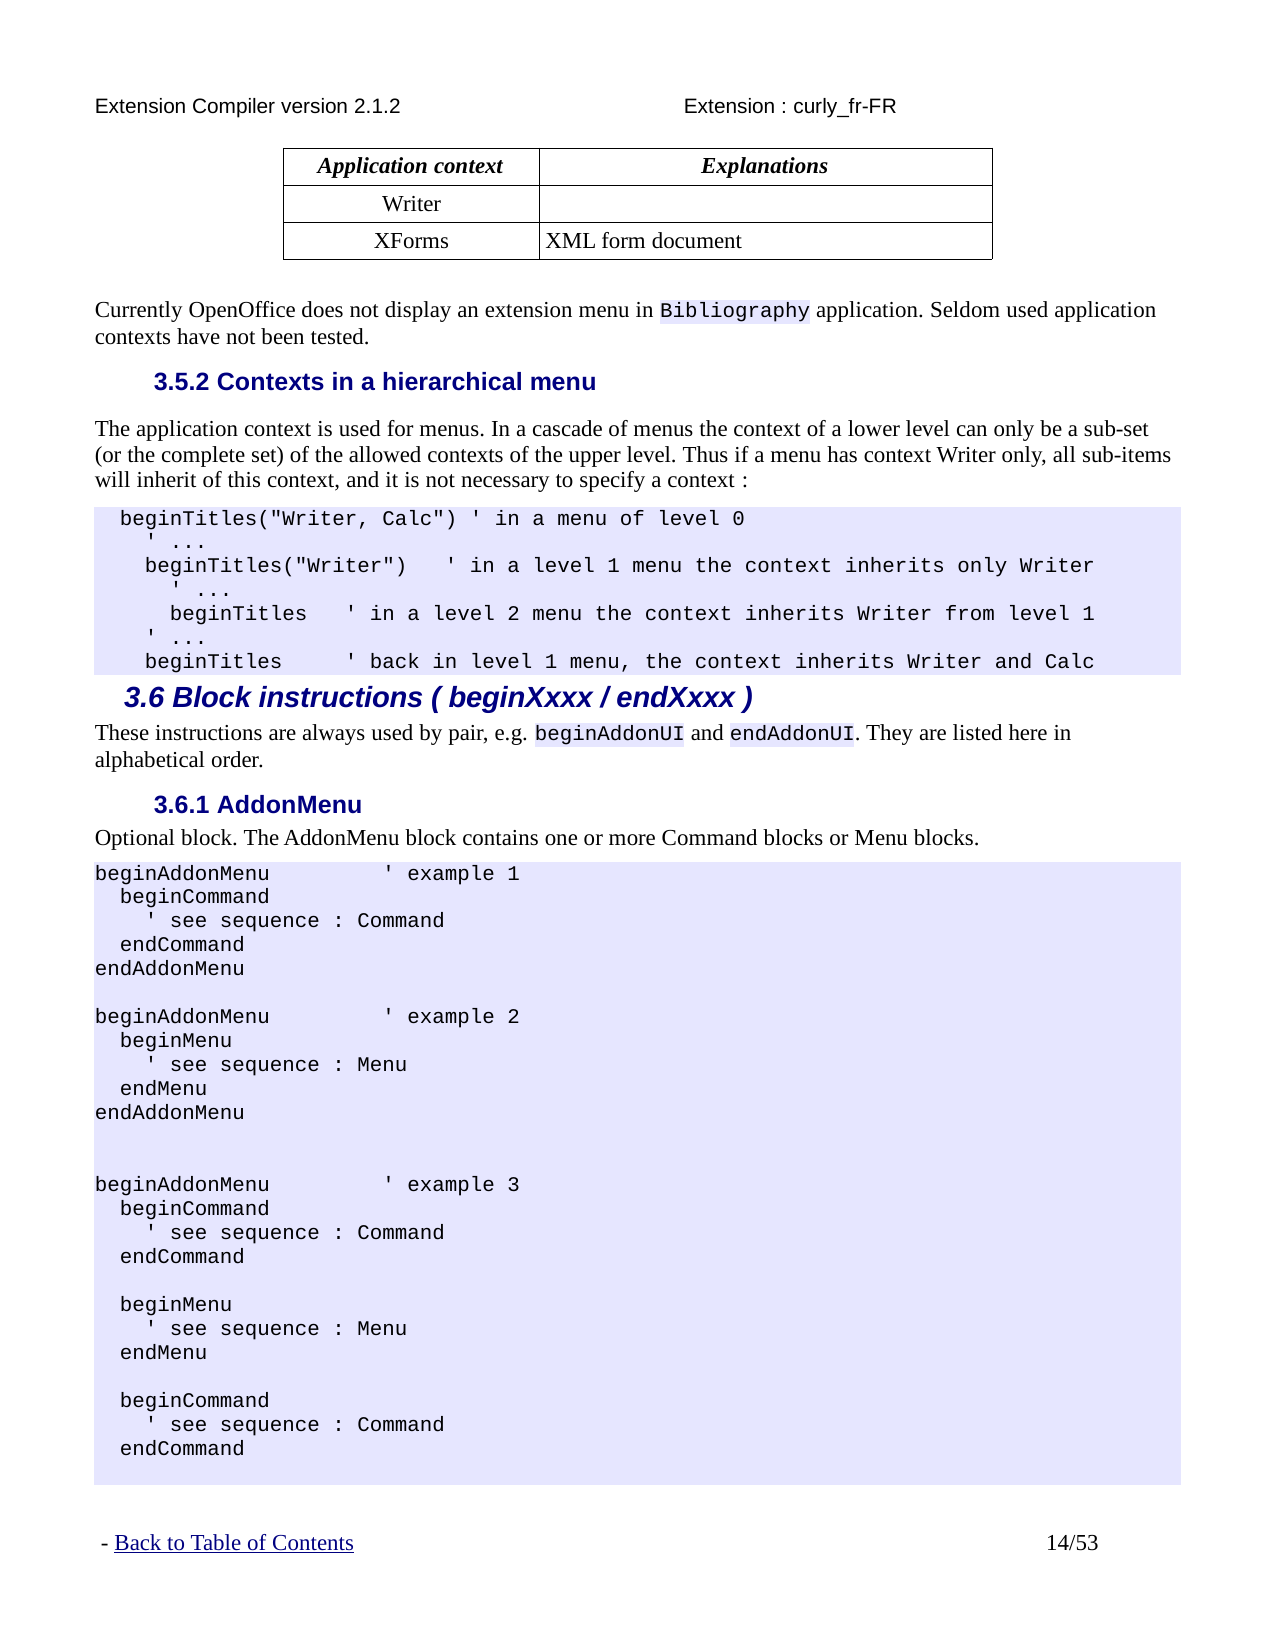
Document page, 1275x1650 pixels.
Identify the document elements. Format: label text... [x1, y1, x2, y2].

text endMenu [94, 1078, 1181, 1102]
text endMenu [94, 1342, 1181, 1366]
text ' ... [94, 579, 1181, 603]
table_cell XML form document [540, 223, 992, 259]
text beginMenu [94, 1030, 1181, 1054]
text beginAddonMenu ' example 2 [94, 1006, 1181, 1030]
text ' see sequence : Menu [94, 1318, 1181, 1342]
subtitle Contexts in a hierarchical menu [153, 368, 1181, 396]
text Optional block. The AddonMenu block contains one or more Command blocks or Menu blocks. [94, 824, 1181, 850]
text ' ... [94, 627, 1181, 651]
subtitle AddonMenu [153, 791, 1181, 818]
text ' see sequence : Command [94, 1413, 1181, 1437]
table_header Explanations [540, 149, 992, 184]
subtitle Block instructions ( beginXxxx / endXxxx ) [124, 681, 1181, 714]
text beginCommand [94, 886, 1181, 910]
text beginTitles("Writer") ' in a level 1 menu the context inherits only Writer [94, 555, 1181, 579]
text ' see sequence : Command [94, 1222, 1181, 1246]
text endAddonMenu [94, 1102, 1181, 1126]
text beginTitles ' back in level 1 menu, the context inherits Writer and Calc [94, 651, 1181, 675]
table_cell [540, 186, 992, 222]
text endCommand [94, 1246, 1181, 1270]
text The application context is used for menus. In a cascade of menus the context of a lower level can only be a sub-set (or the complete set) of the allowed contexts of the upper level. Thus if a menu has context Writer only, all sub-items will inherit of this context, and it is not necessary to specify a context : [94, 416, 1181, 493]
text These instructions are always used by pair, e.g. beginAddonUI and endAddonUI. They are listed here in alphabetical order. [94, 719, 1181, 772]
text Currently OpenOffice does not display an extension menu in Bibliography application. Seldom used application contexts have not been tested. [94, 297, 1181, 349]
text beginAddonMenu ' example 1 [94, 862, 1181, 886]
table_cell Writer [284, 186, 539, 222]
text beginCommand [94, 1389, 1181, 1413]
text beginMenu [94, 1294, 1181, 1318]
text beginCommand [94, 1198, 1181, 1222]
text beginTitles("Writer, Calc") ' in a menu of level 0 [94, 507, 1181, 531]
table_header Application context [284, 149, 539, 184]
text endCommand [94, 1437, 1181, 1461]
text endCommand [94, 934, 1181, 958]
text beginTitles ' in a level 2 menu the context inherits Writer from level 1 [94, 603, 1181, 627]
text ' see sequence : Command [94, 910, 1181, 934]
text ' see sequence : Menu [94, 1054, 1181, 1078]
table_cell XForms [284, 223, 539, 259]
text endAddonMenu [94, 958, 1181, 982]
text ' ... [94, 531, 1181, 555]
text beginAddonMenu ' example 3 [94, 1174, 1181, 1198]
